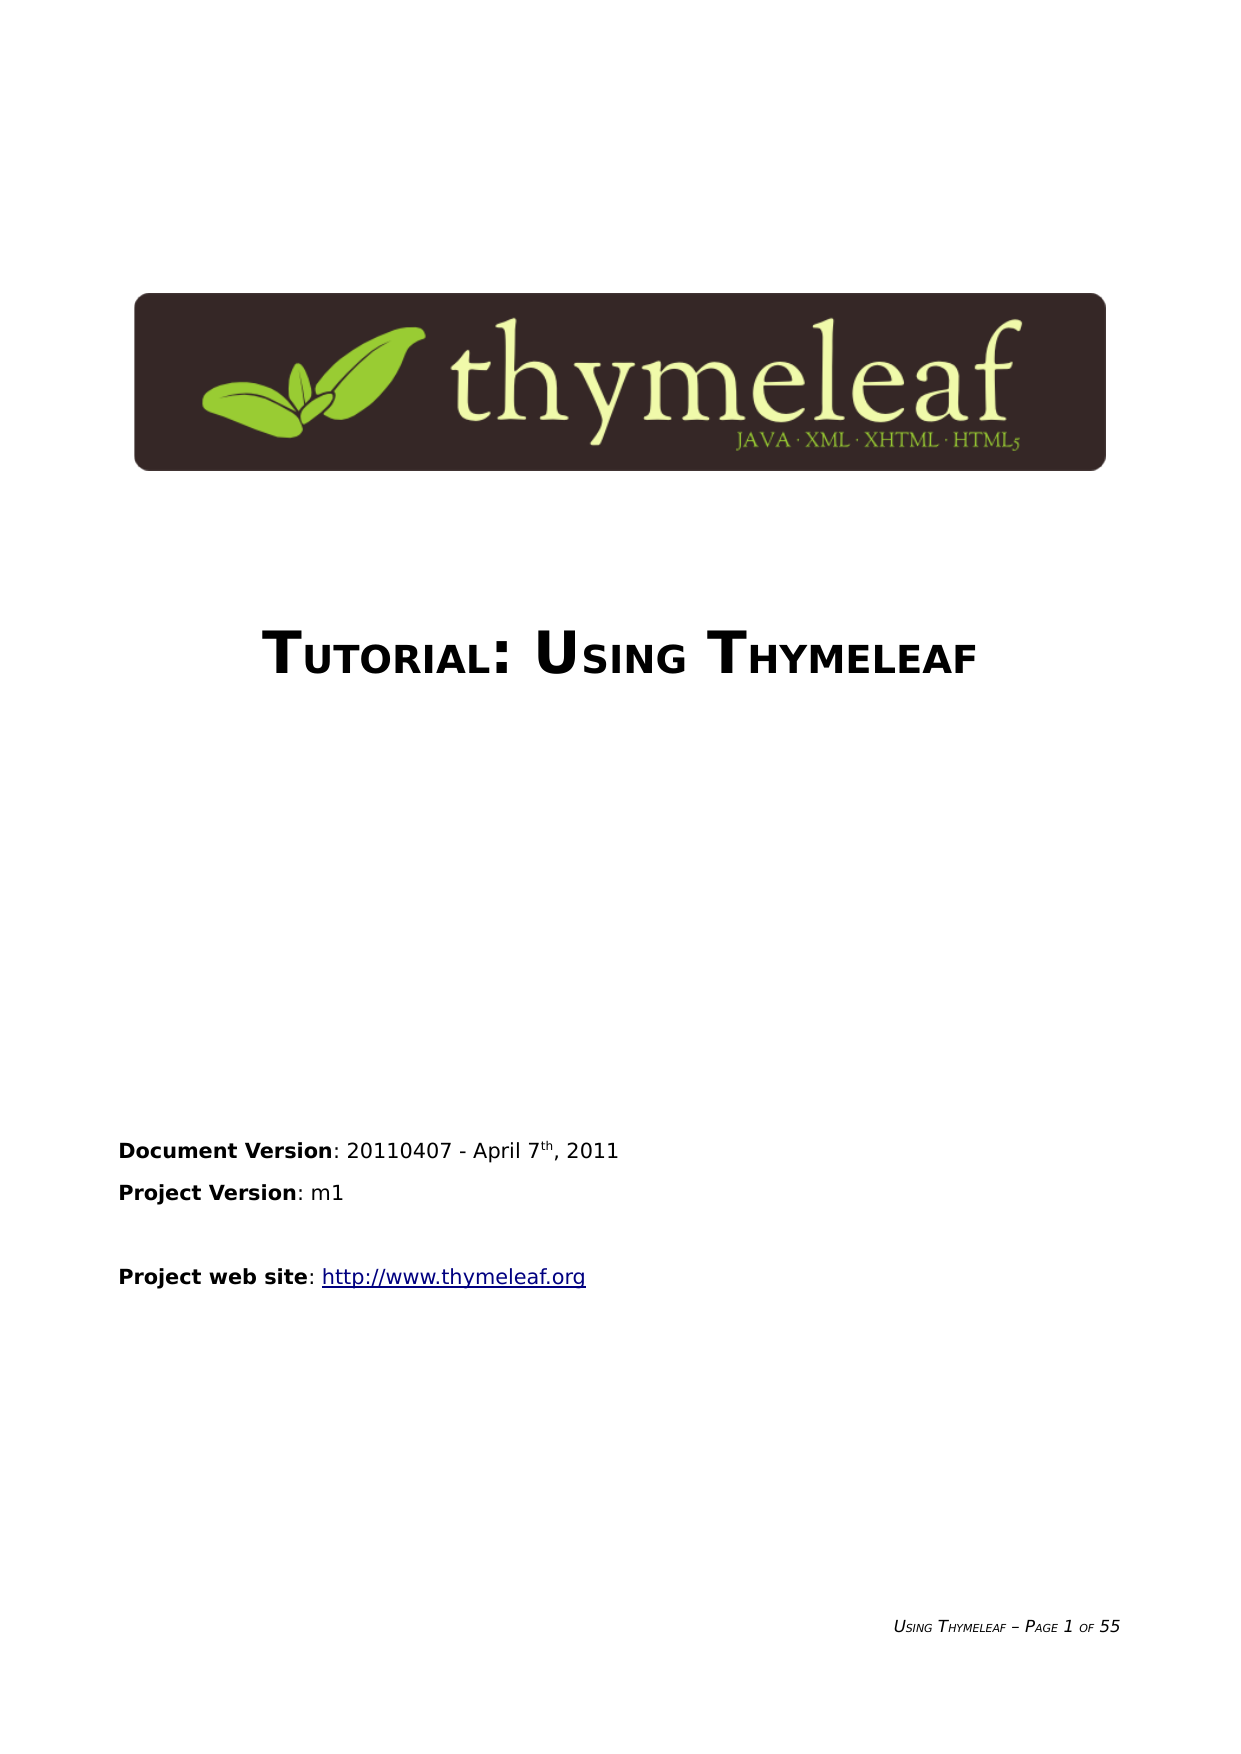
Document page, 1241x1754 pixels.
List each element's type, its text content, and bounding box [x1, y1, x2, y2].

title Tutorial: Using Thymeleaf [118, 620, 1122, 688]
text Project Version: m1 [118, 1181, 1122, 1206]
text Project web site: http://www.thymeleaf.org [118, 1265, 1122, 1289]
picture [134, 293, 1106, 471]
text Document Version: 20110407 - April 7th, 2011 [118, 1139, 1122, 1164]
